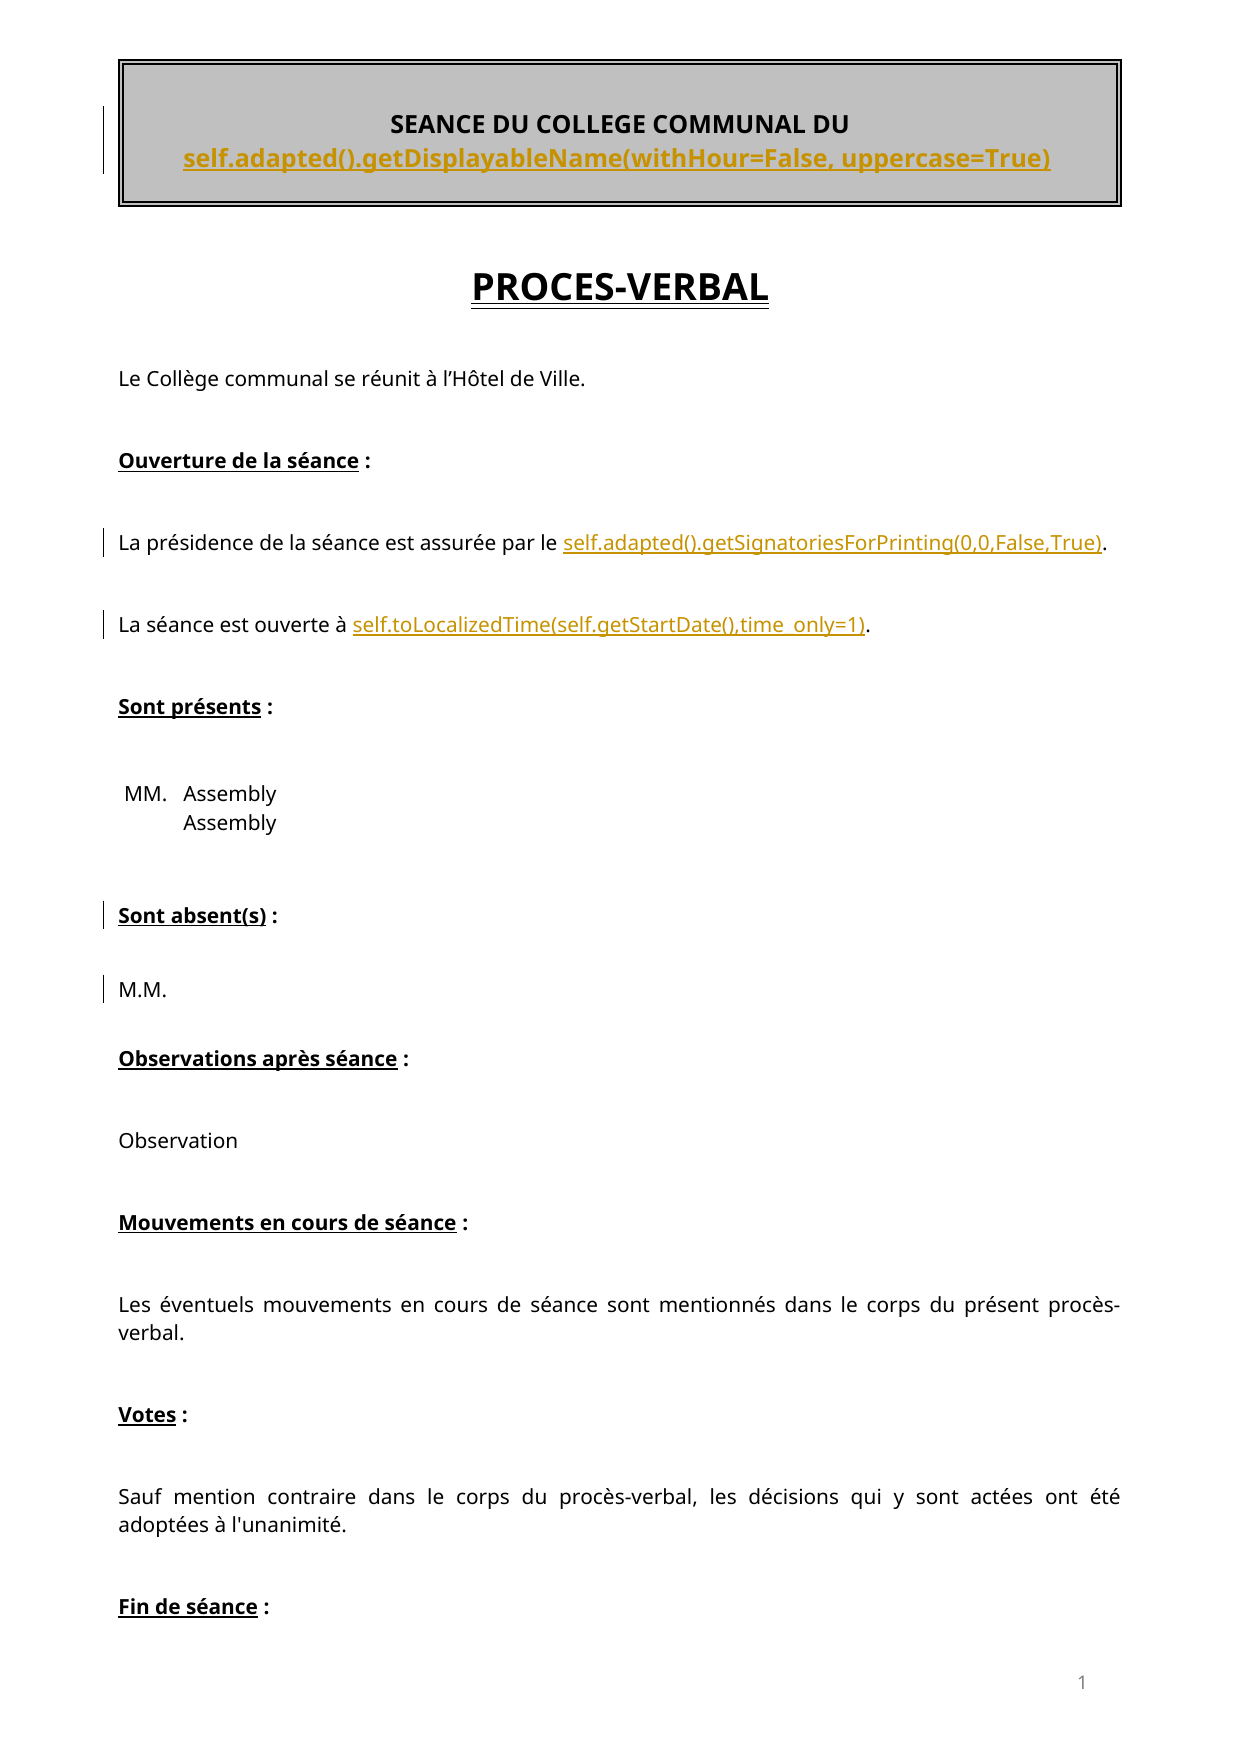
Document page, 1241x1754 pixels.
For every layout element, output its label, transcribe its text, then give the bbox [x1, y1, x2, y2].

text Votes : [118, 1400, 1122, 1428]
table_cell [174, 958, 1123, 975]
text Sauf mention contraire dans le corps du procès-verbal, les décisions qui y sont actées ont été adoptées à l'unanimité. [118, 1482, 1122, 1539]
text Observation [118, 1126, 1122, 1154]
text Ouverture de la séance : [118, 446, 1122, 475]
table_header Sont absent(s) : [118, 901, 1123, 958]
text Les éventuels mouvements en cours de séance sont mentionnés dans le corps du présent procès-verbal. [118, 1290, 1122, 1347]
text PROCES-VERBAL [118, 260, 1122, 311]
text La séance est ouverte à self.toLocalizedTime(self.getStartDate(),time_only=1). [118, 610, 1122, 638]
text Observations après séance : [118, 1044, 1122, 1072]
table_cell [174, 975, 1123, 1003]
text Sont présents : [118, 692, 1122, 720]
text Fin de séance : [118, 1592, 1122, 1621]
text Le Collège communal se réunit à l’Hôtel de Ville. [118, 364, 1122, 393]
text La présidence de la séance est assurée par le self.adapted().getSignatoriesForPrinting(0,0,False,True). [118, 528, 1122, 557]
table_cell [118, 958, 174, 975]
table_cell M.M. [118, 975, 174, 1003]
text Mouvements en cours de séance : [118, 1208, 1122, 1236]
table_header Assembly Assembly [178, 774, 1123, 860]
text SEANCE DU COLLEGE COMMUNAL DU self.adapted().getDisplayableName(withHour=False, uppercase=True) [124, 100, 1116, 174]
table_header MM. [118, 774, 177, 860]
